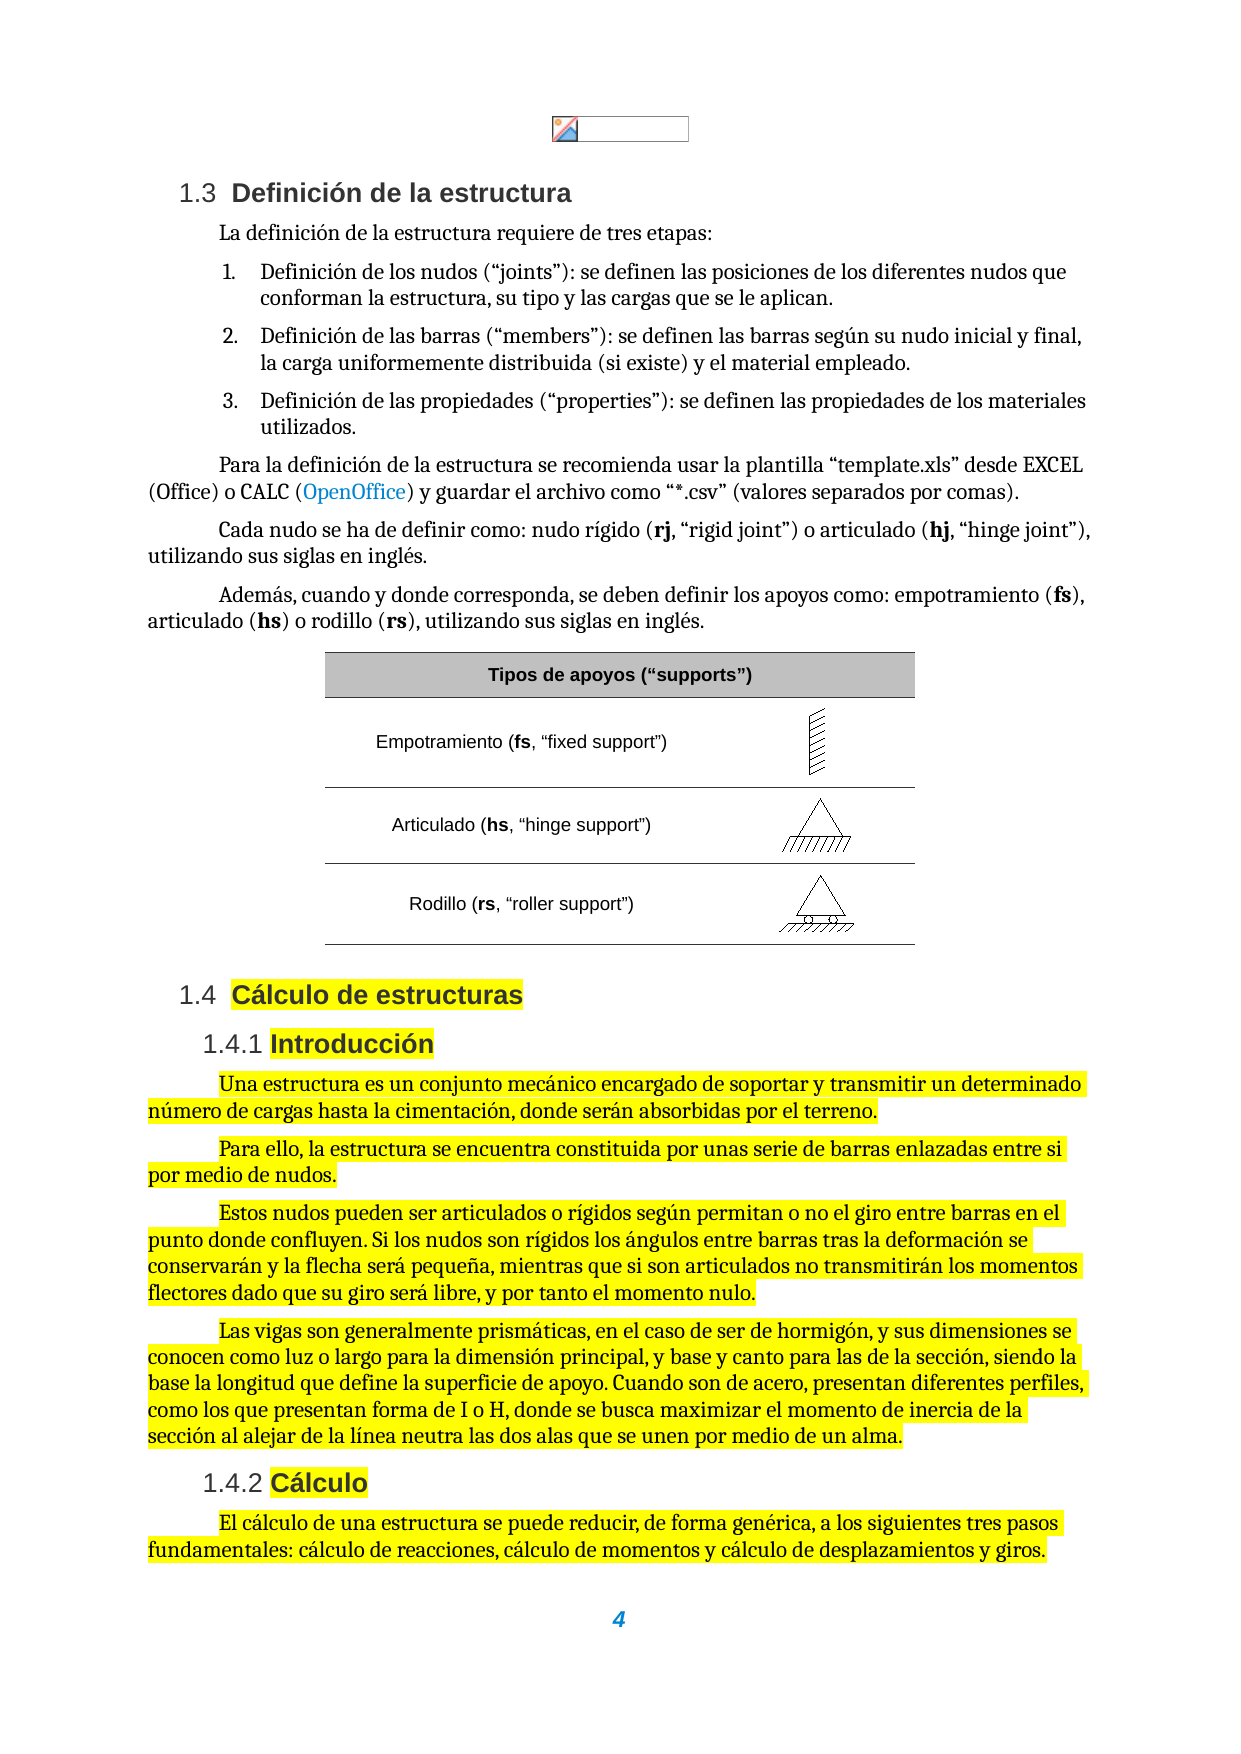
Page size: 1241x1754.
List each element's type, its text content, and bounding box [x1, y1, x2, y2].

subtitle Introducción [148, 1028, 1093, 1059]
subtitle Cálculo de estructuras [148, 979, 1093, 1010]
subtitle Cálculo [148, 1467, 1093, 1498]
table_cell Articulado (hs, “hinge support”) [325, 788, 718, 863]
text Estos nudos pueden ser articulados o rígidos según permitan o no el giro entre barras en el punto donde confluyen. Si los nudos son rígidos los ángulos entre barras tras la deformación se conservarán y la flecha será pequeña, mientras que si son articulados no transmitirán los momentos flectores dado que su giro será libre, y por tanto el momento nulo. [148, 1200, 1093, 1306]
text Una estructura es un conjunto mecánico encargado de soportar y transmitir un determinado número de cargas hasta la cimentación, donde serán absorbidas por el terreno. [148, 1071, 1093, 1124]
list Definición de las propiedades (“properties”): se definen las propiedades de los materiales utilizados. [223, 388, 1093, 440]
subtitle Definición de la estructura [148, 177, 1093, 208]
text Las vigas son generalmente prismáticas, en el caso de ser de hormigón, y sus dimensiones se conocen como luz o largo para la dimensión principal, y base y canto para las de la sección, siendo la base la longitud que define la superficie de apoyo. Cuando son de acero, presentan diferentes perfiles, como los que presentan forma de I o H, donde se busca maximizar el momento de inercia de la sección al alejar de la línea neutra las dos alas que se unen por medio de un alma. [148, 1317, 1093, 1449]
list Definición de las barras (“members”): se definen las barras según su nudo inicial y final, la carga uniformemente distribuida (si existe) y el material empleado. [223, 323, 1093, 376]
text Además, cuando y donde corresponda, se deben definir los apoyos como: empotramiento (fs), articulado (hs) o rodillo (rs), utilizando sus siglas en inglés. [148, 581, 1093, 634]
text Cada nudo se ha de definir como: nudo rígido (rj, “rigid joint”) o articulado (hj, “hinge joint”), utilizando sus siglas en inglés. [148, 517, 1093, 569]
text Para la definición de la estructura se recomienda usar la plantilla “template.xls” desde EXCEL (Office) o CALC (OpenOffice) y guardar el archivo como “*.csv” (valores separados por comas). [148, 452, 1093, 505]
text El cálculo de una estructura se puede reducir, de forma genérica, a los siguientes tres pasos fundamentales: cálculo de reacciones, cálculo de momentos y cálculo de desplazamientos y giros. [148, 1510, 1093, 1563]
table_cell [718, 788, 915, 863]
list Definición de los nudos (“joints”): se definen las posiciones de los diferentes nudos que conforman la estructura, su tipo y las cargas que se le aplican. [223, 258, 1093, 311]
table_header Tipos de apoyos (“supports”) [325, 653, 915, 697]
text La definición de la estructura requiere de tres etapas: [148, 220, 1093, 247]
text Para ello, la estructura se encuentra constituida por unas serie de barras enlazadas entre si por medio de nudos. [148, 1136, 1093, 1188]
table_cell [718, 864, 915, 943]
table_cell Empotramiento (fs, “fixed support”) [325, 698, 718, 787]
table_cell Rodillo (rs, “roller support”) [325, 864, 718, 943]
table_cell [718, 698, 915, 787]
